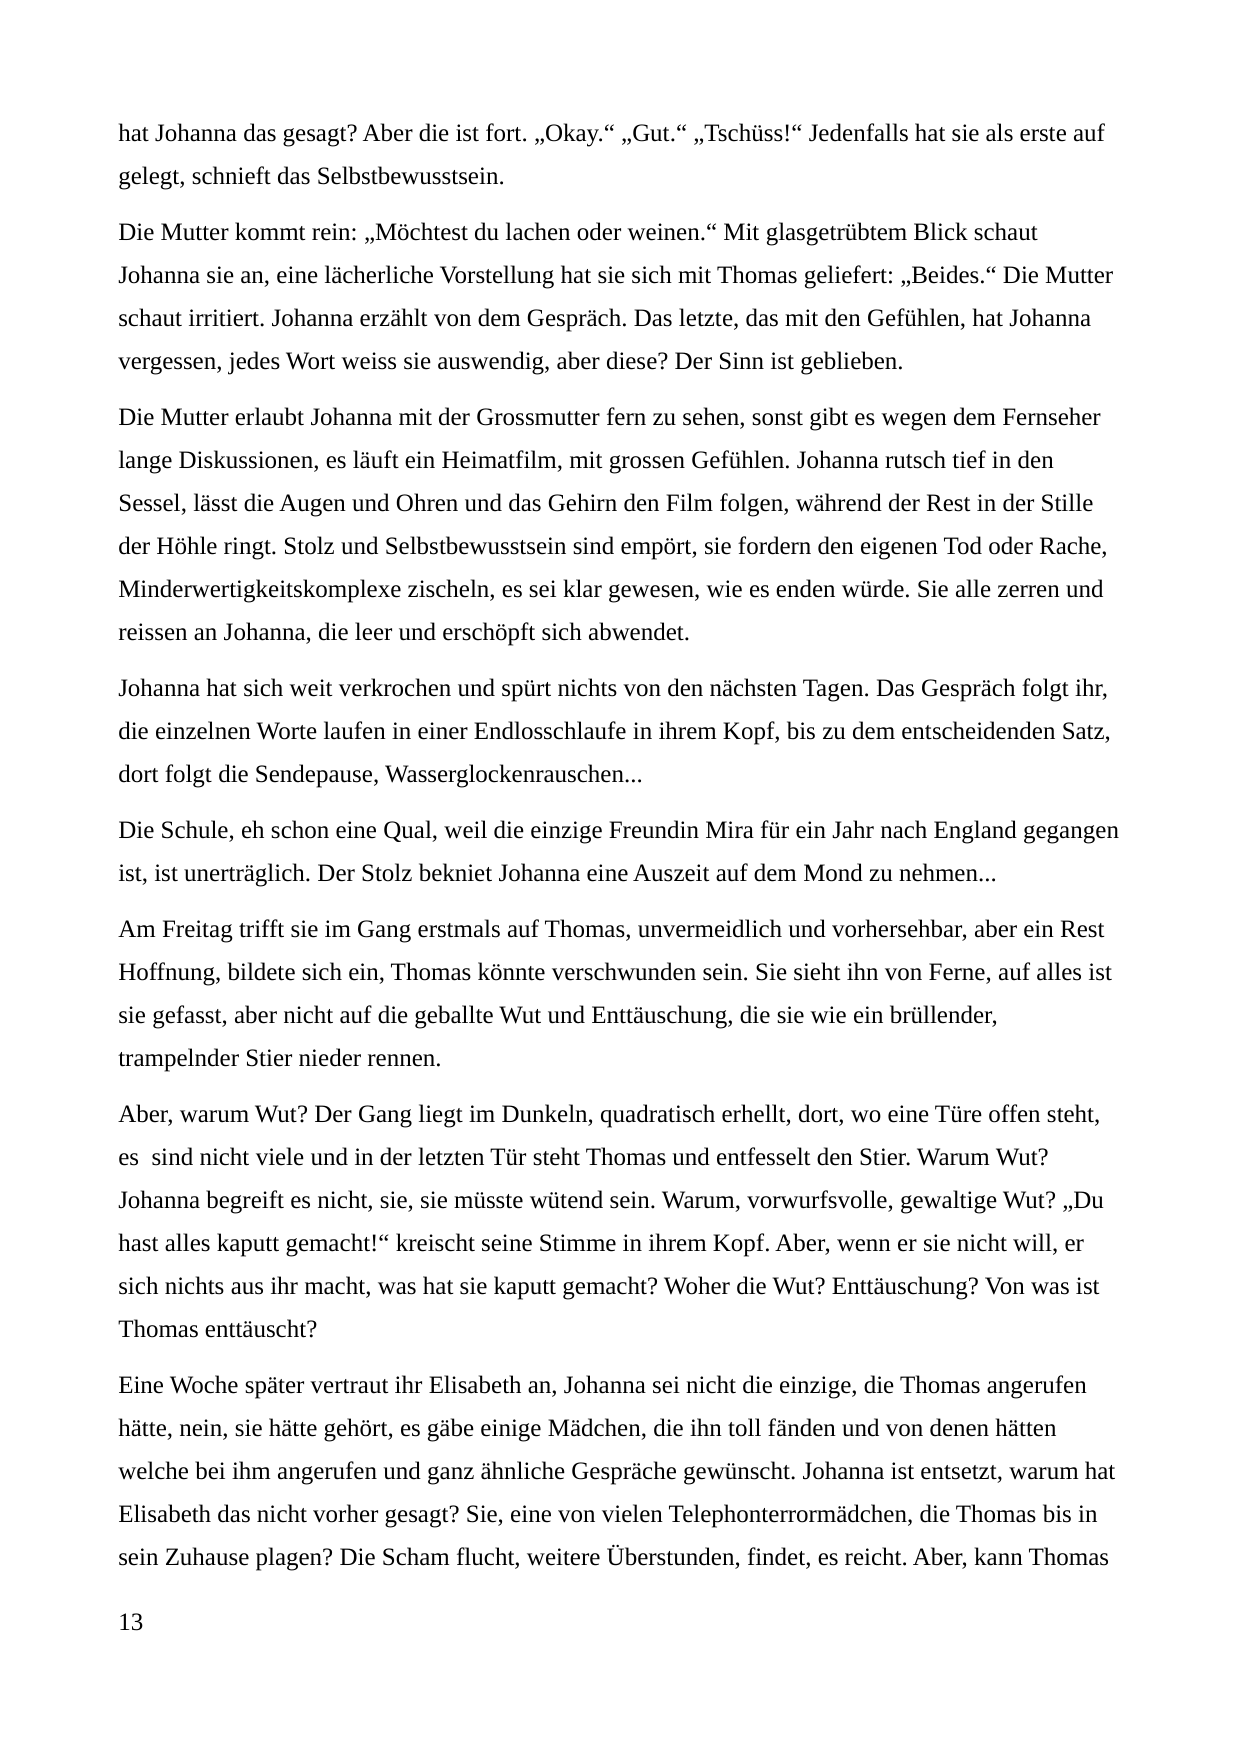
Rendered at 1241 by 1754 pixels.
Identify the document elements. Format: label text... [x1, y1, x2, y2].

text Johanna hat sich weit verkrochen und spürt nichts von den nächsten Tagen. Das Gespräch folgt ihr, die einzelnen Worte laufen in einer Endlosschlaufe in ihrem Kopf, bis zu dem entscheidenden Satz, dort folgt die Sendepause, Wasserglockenrauschen... [118, 673, 1122, 788]
text Die Schule, eh schon eine Qual, weil die einzige Freundin Mira für ein Jahr nach England gegangen ist, ist unerträglich. Der Stolz bekniet Johanna eine Auszeit auf dem Mond zu nehmen... [118, 815, 1122, 887]
text Die Mutter erlaubt Johanna mit der Grossmutter fern zu sehen, sonst gibt es wegen dem Fernseher lange Diskussionen, es läuft ein Heimatfilm, mit grossen Gefühlen. Johanna rutsch tief in den Sessel, lässt die Augen und Ohren und das Gehirn den Film folgen, während der Rest in der Stille der Höhle ringt. Stolz und Selbstbewusstsein sind empört, sie fordern den eigenen Tod oder Rache, Minderwertigkeitskomplexe zischeln, es sei klar gewesen, wie es enden würde. Sie alle zerren und reissen an Johanna, die leer und erschöpft sich abwendet. [118, 402, 1122, 646]
text Die Mutter kommt rein: „Möchtest du lachen oder weinen.“ Mit glasgetrübtem Blick schaut Johanna sie an, eine lächerliche Vorstellung hat sie sich mit Thomas geliefert: „Beides.“ Die Mutter schaut irritiert. Johanna erzählt von dem Gespräch. Das letzte, das mit den Gefühlen, hat Johanna vergessen, jedes Wort weiss sie auswendig, aber diese? Der Sinn ist geblieben. [118, 217, 1122, 375]
text Eine Woche später vertraut ihr Elisabeth an, Johanna sei nicht die einzige, die Thomas angerufen hätte, nein, sie hätte gehört, es gäbe einige Mädchen, die ihn toll fänden und von denen hätten welche bei ihm angerufen und ganz ähnliche Gespräche gewünscht. Johanna ist entsetzt, warum hat Elisabeth das nicht vorher gesagt? Sie, eine von vielen Telephonterrormädchen, die Thomas bis in sein Zuhause plagen? Die Scham flucht, weitere Überstunden, findet, es reicht. Aber, kann Thomas [118, 1370, 1122, 1571]
text Am Freitag trifft sie im Gang erstmals auf Thomas, unvermeidlich und vorhersehbar, aber ein Rest Hoffnung, bildete sich ein, Thomas könnte verschwunden sein. Sie sieht ihn von Ferne, auf alles ist sie gefasst, aber nicht auf die geballte Wut und Enttäuschung, die sie wie ein brüllender, trampelnder Stier nieder rennen. [118, 914, 1122, 1072]
text hat Johanna das gesagt? Aber die ist fort. „Okay.“ „Gut.“ „Tschüss!“ Jedenfalls hat sie als erste auf gelegt, schnieft das Selbstbewusstsein. [118, 118, 1122, 190]
text Aber, warum Wut? Der Gang liegt im Dunkeln, quadratisch erhellt, dort, wo eine Türe offen steht, es sind nicht viele und in der letzten Tür steht Thomas und entfesselt den Stier. Warum Wut? Johanna begreift es nicht, sie, sie müsste wütend sein. Warum, vorwurfsvolle, gewaltige Wut? „Du hast alles kaputt gemacht!“ kreischt seine Stimme in ihrem Kopf. Aber, wenn er sie nicht will, er sich nichts aus ihr macht, was hat sie kaputt gemacht? Woher die Wut? Enttäuschung? Von was ist Thomas enttäuscht? [118, 1099, 1122, 1343]
